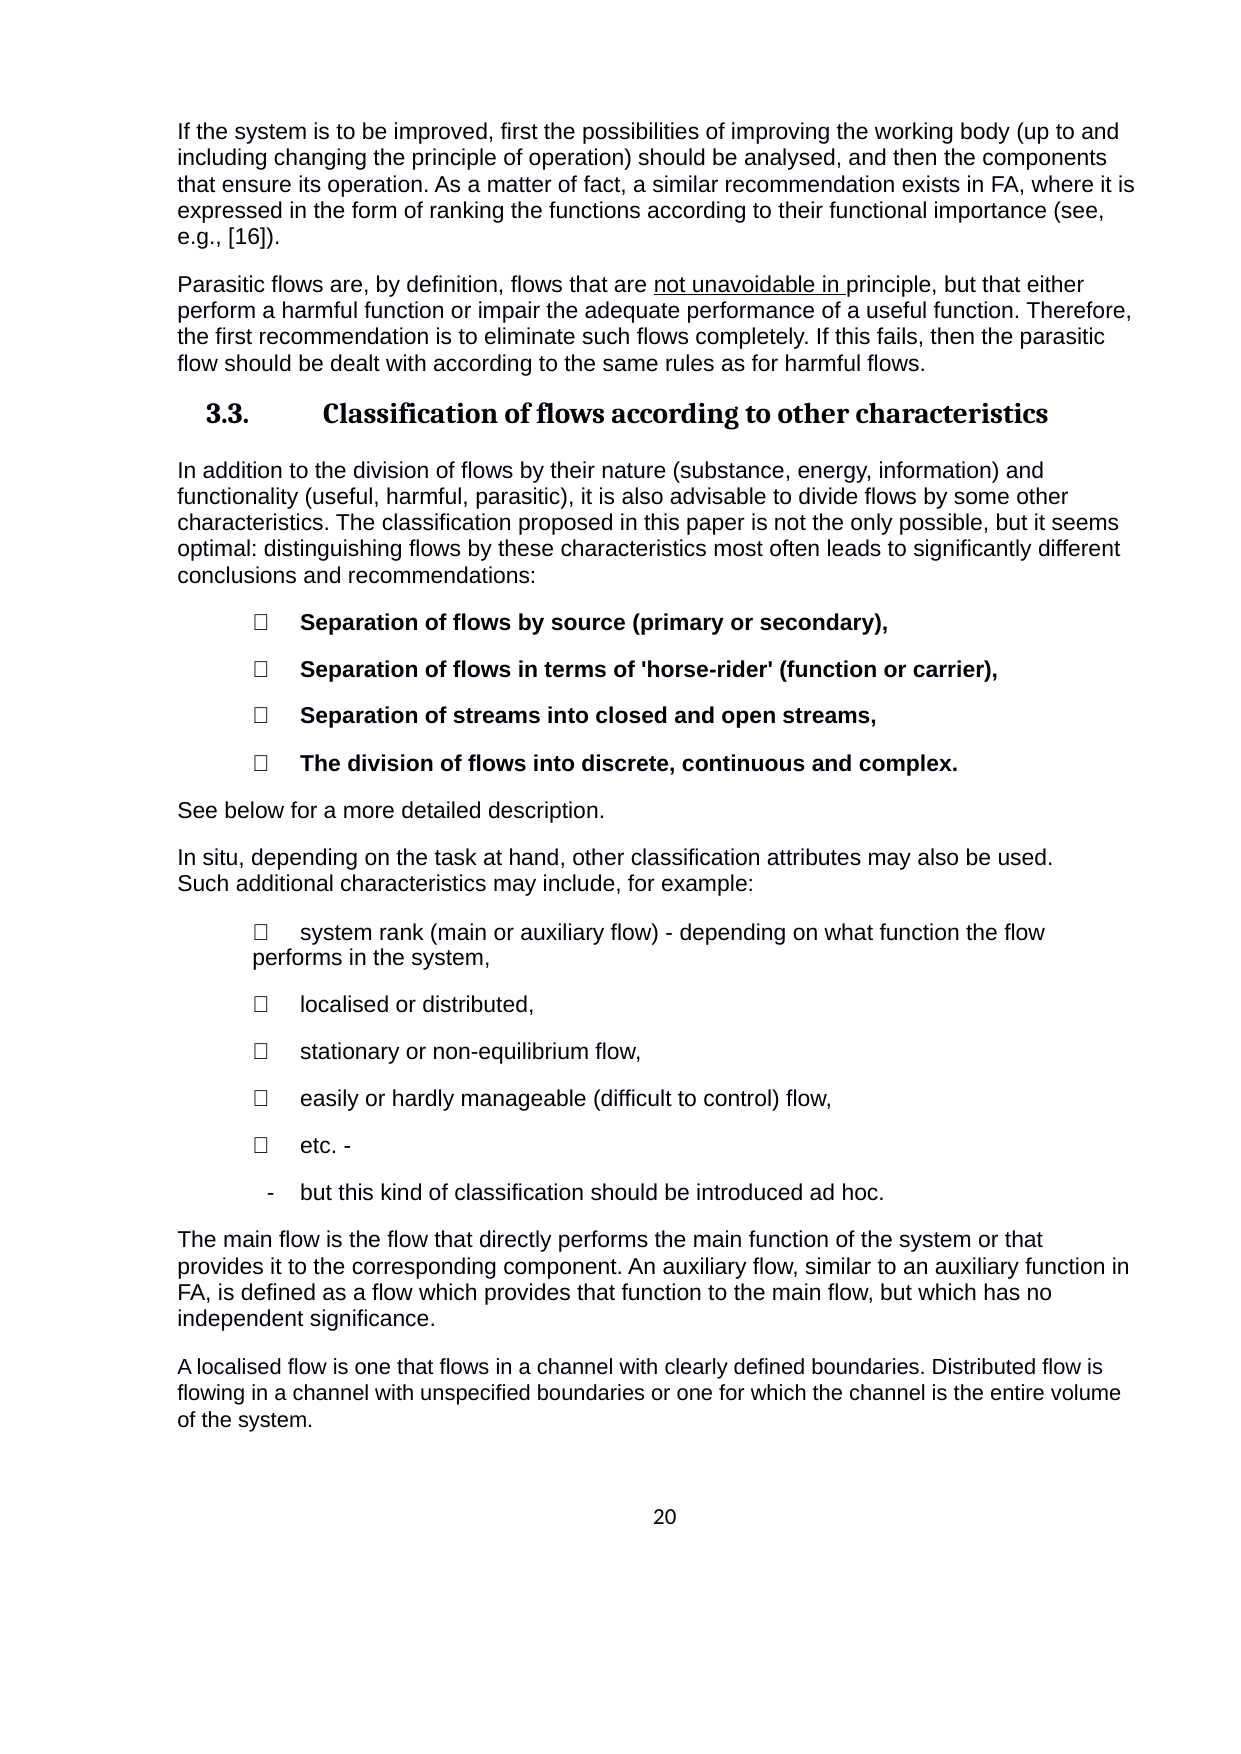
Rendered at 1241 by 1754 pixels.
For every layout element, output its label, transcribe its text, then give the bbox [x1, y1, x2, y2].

list easily or hardly manageable (difficult to control) flow, [252, 1085, 1152, 1111]
list Separation of streams into closed and open streams, [252, 702, 1152, 729]
text In situ, depending on the task at hand, other classification attributes may also be used. Such additional characteristics may include, for example: [177, 845, 1085, 897]
text 20 [150, 1502, 1179, 1530]
list but this kind of classification should be introduced ad hoc. [267, 1179, 1152, 1206]
text If the system is to be improved, first the possibilities of improving the working body (up to and including changing the principle of operation) should be analysed, and then the components that ensure its operation. As a matter of fact, a similar recommendation exists in FA, where it is expressed in the form of ranking the functions according to their functional importance (see, e.g., [16]). [177, 118, 1139, 249]
text A localised flow is one that flows in a channel with clearly defined boundaries. Distributed flow is flowing in a channel with unspecified boundaries or one for which the channel is the entire volume of the system. [177, 1354, 1139, 1432]
list system rank (main or auxiliary flow) - depending on what function the flow performs in the system, [252, 920, 1114, 970]
list Separation of flows by source (primary or secondary), [252, 609, 1152, 635]
text See below for a more detailed description. [177, 797, 1152, 823]
list localised or distributed, [252, 991, 1152, 1017]
list etc. - [252, 1132, 1152, 1158]
list Separation of flows in terms of 'horse-rider' (function or carrier), [252, 656, 1152, 682]
text Parasitic flows are, by definition, flows that are not unavoidable in principle, but that either perform a harmful function or impair the adequate performance of a useful function. Therefore, the first recommendation is to eliminate such flows completely. If this fails, then the parasitic flow should be dealt with according to the same rules as for harmful flows. [177, 271, 1152, 376]
text In addition to the division of flows by their nature (substance, energy, information) and functionality (useful, harmful, parasitic), it is also advisable to divide flows by some other characteristics. The classification proposed in this paper is not the only possible, but it seems optimal: distinguishing flows by these characteristics most often leads to significantly different conclusions and recommendations: [177, 457, 1142, 588]
list stationary or non-equilibrium flow, [252, 1038, 1152, 1064]
list The division of flows into discrete, continuous and complex. [252, 749, 1152, 776]
text The main flow is the flow that directly performs the main function of the system or that provides it to the corresponding component. An auxiliary flow, similar to an auxiliary function in FA, is defined as a flow which provides that function to the main flow, but which has no independent significance. [177, 1227, 1133, 1332]
text 3.3. Classification of flows according to other characteristics [206, 397, 1152, 430]
